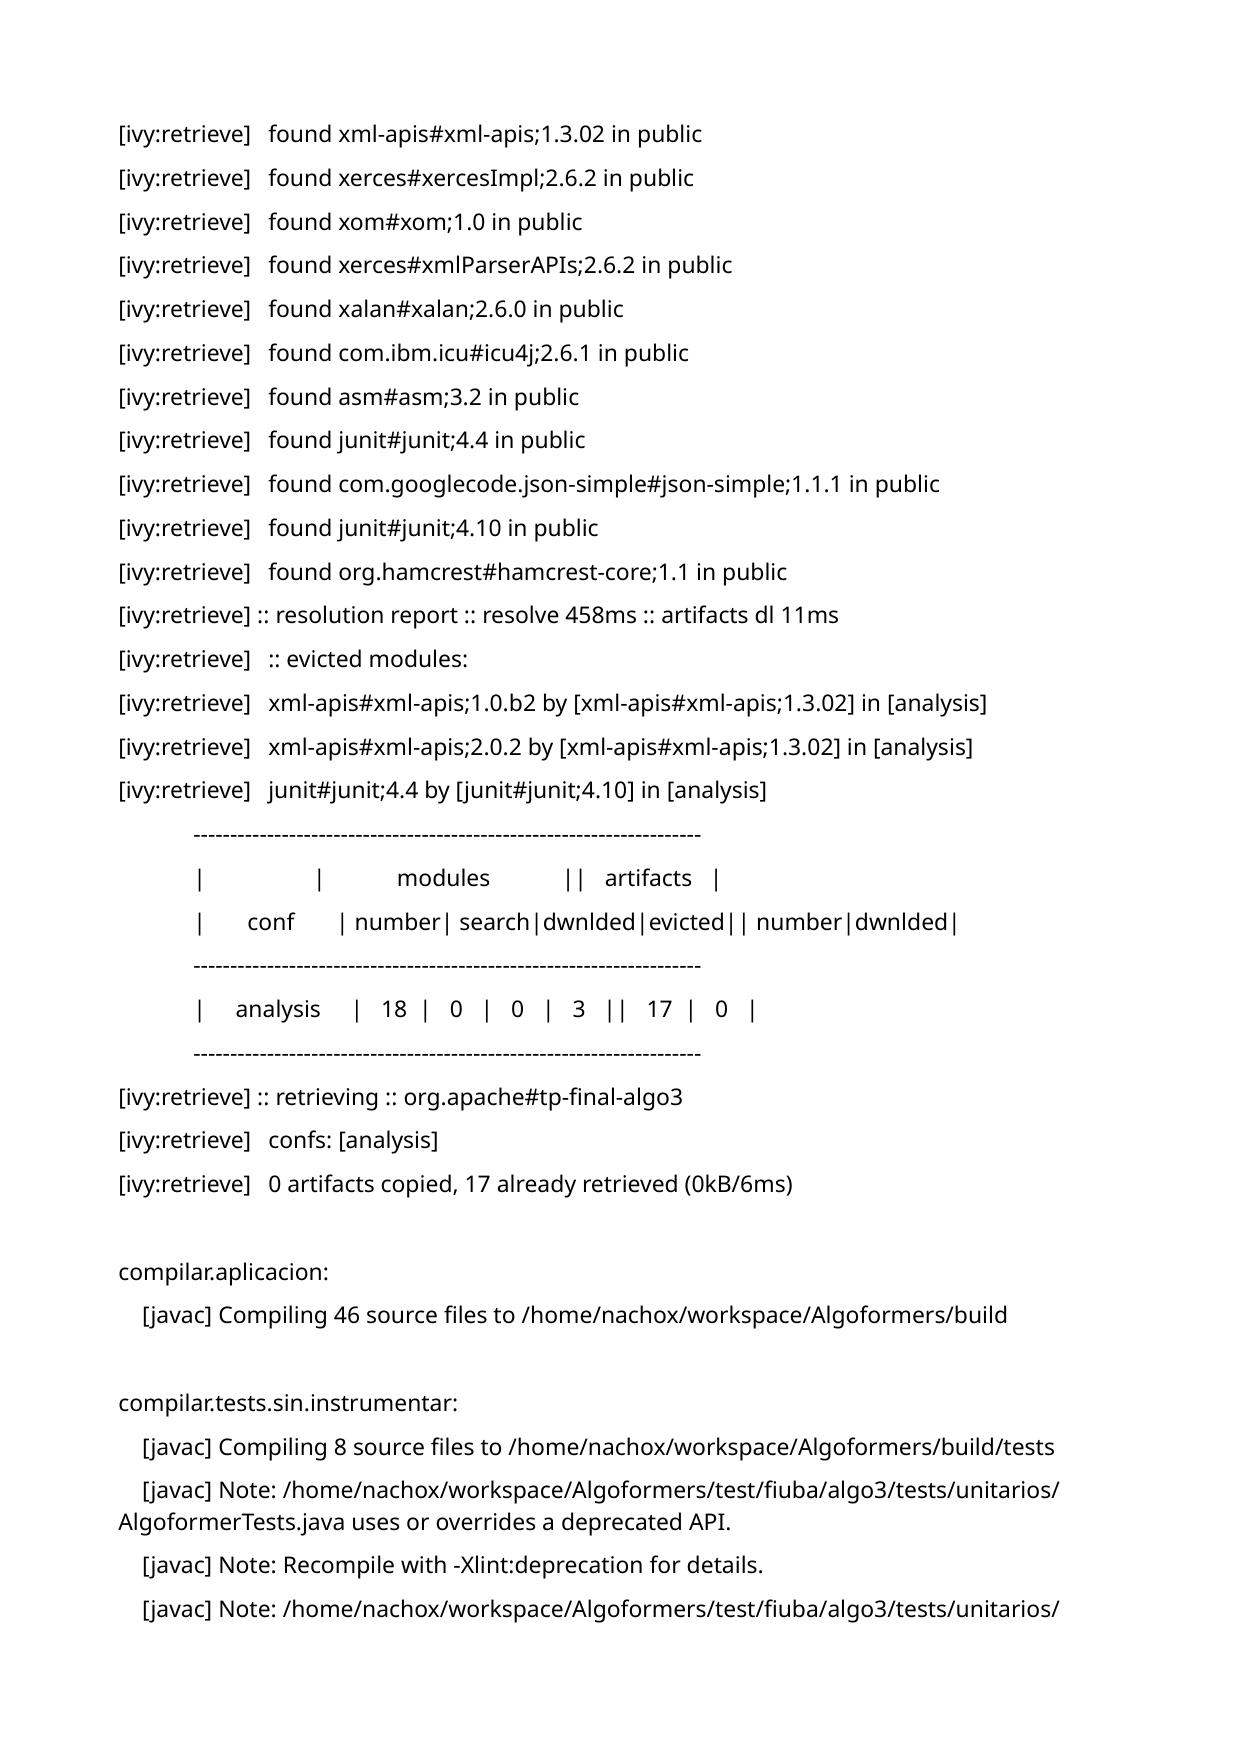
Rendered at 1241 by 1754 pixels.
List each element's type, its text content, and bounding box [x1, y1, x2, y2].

text [ivy:retrieve] found org.hamcrest#hamcrest-core;1.1 in public [118, 556, 1122, 587]
text [ivy:retrieve] found asm#asm;3.2 in public [118, 381, 1122, 412]
text --------------------------------------------------------------------- [118, 1037, 1122, 1068]
text | | modules || artifacts | [118, 862, 1122, 893]
text [ivy:retrieve] found xerces#xercesImpl;2.6.2 in public [118, 162, 1122, 193]
text --------------------------------------------------------------------- [118, 949, 1122, 981]
text [ivy:retrieve] confs: [analysis] [118, 1124, 1122, 1156]
text [javac] Note: /home/nachox/workspace/Algoformers/test/fiuba/algo3/tests/unitarios/AlgoformerTests.java uses or overrides a deprecated API. [118, 1474, 1122, 1537]
text [javac] Note: /home/nachox/workspace/Algoformers/test/fiuba/algo3/tests/unitarios/ [118, 1593, 1122, 1624]
text [ivy:retrieve] :: resolution report :: resolve 458ms :: artifacts dl 11ms [118, 599, 1122, 631]
text [ivy:retrieve] found xml-apis#xml-apis;1.3.02 in public [118, 118, 1122, 149]
text --------------------------------------------------------------------- [118, 818, 1122, 849]
text [ivy:retrieve] xml-apis#xml-apis;1.0.b2 by [xml-apis#xml-apis;1.3.02] in [analysis] [118, 687, 1122, 718]
text [ivy:retrieve] :: retrieving :: org.apache#tp-final-algo3 [118, 1081, 1122, 1112]
text [ivy:retrieve] :: evicted modules: [118, 643, 1122, 674]
text [ivy:retrieve] found junit#junit;4.10 in public [118, 512, 1122, 543]
text | analysis | 18 | 0 | 0 | 3 || 17 | 0 | [118, 993, 1122, 1024]
text [javac] Compiling 46 source files to /home/nachox/workspace/Algoformers/build [118, 1299, 1122, 1331]
text [javac] Note: Recompile with -Xlint:deprecation for details. [118, 1549, 1122, 1581]
text [ivy:retrieve] found xalan#xalan;2.6.0 in public [118, 293, 1122, 324]
text [ivy:retrieve] found xerces#xmlParserAPIs;2.6.2 in public [118, 249, 1122, 281]
text [ivy:retrieve] junit#junit;4.4 by [junit#junit;4.10] in [analysis] [118, 774, 1122, 806]
text [ivy:retrieve] xml-apis#xml-apis;2.0.2 by [xml-apis#xml-apis;1.3.02] in [analysis] [118, 731, 1122, 762]
text [ivy:retrieve] found com.googlecode.json-simple#json-simple;1.1.1 in public [118, 468, 1122, 499]
text [ivy:retrieve] found com.ibm.icu#icu4j;2.6.1 in public [118, 337, 1122, 368]
text [ivy:retrieve] 0 artifacts copied, 17 already retrieved (0kB/6ms) [118, 1168, 1122, 1199]
text [ivy:retrieve] found junit#junit;4.4 in public [118, 424, 1122, 456]
text [ivy:retrieve] found xom#xom;1.0 in public [118, 206, 1122, 237]
text compilar.tests.sin.instrumentar: [118, 1387, 1122, 1418]
text | conf | number| search|dwnlded|evicted|| number|dwnlded| [118, 906, 1122, 937]
text [javac] Compiling 8 source files to /home/nachox/workspace/Algoformers/build/tests [118, 1431, 1122, 1462]
text compilar.aplicacion: [118, 1256, 1122, 1287]
